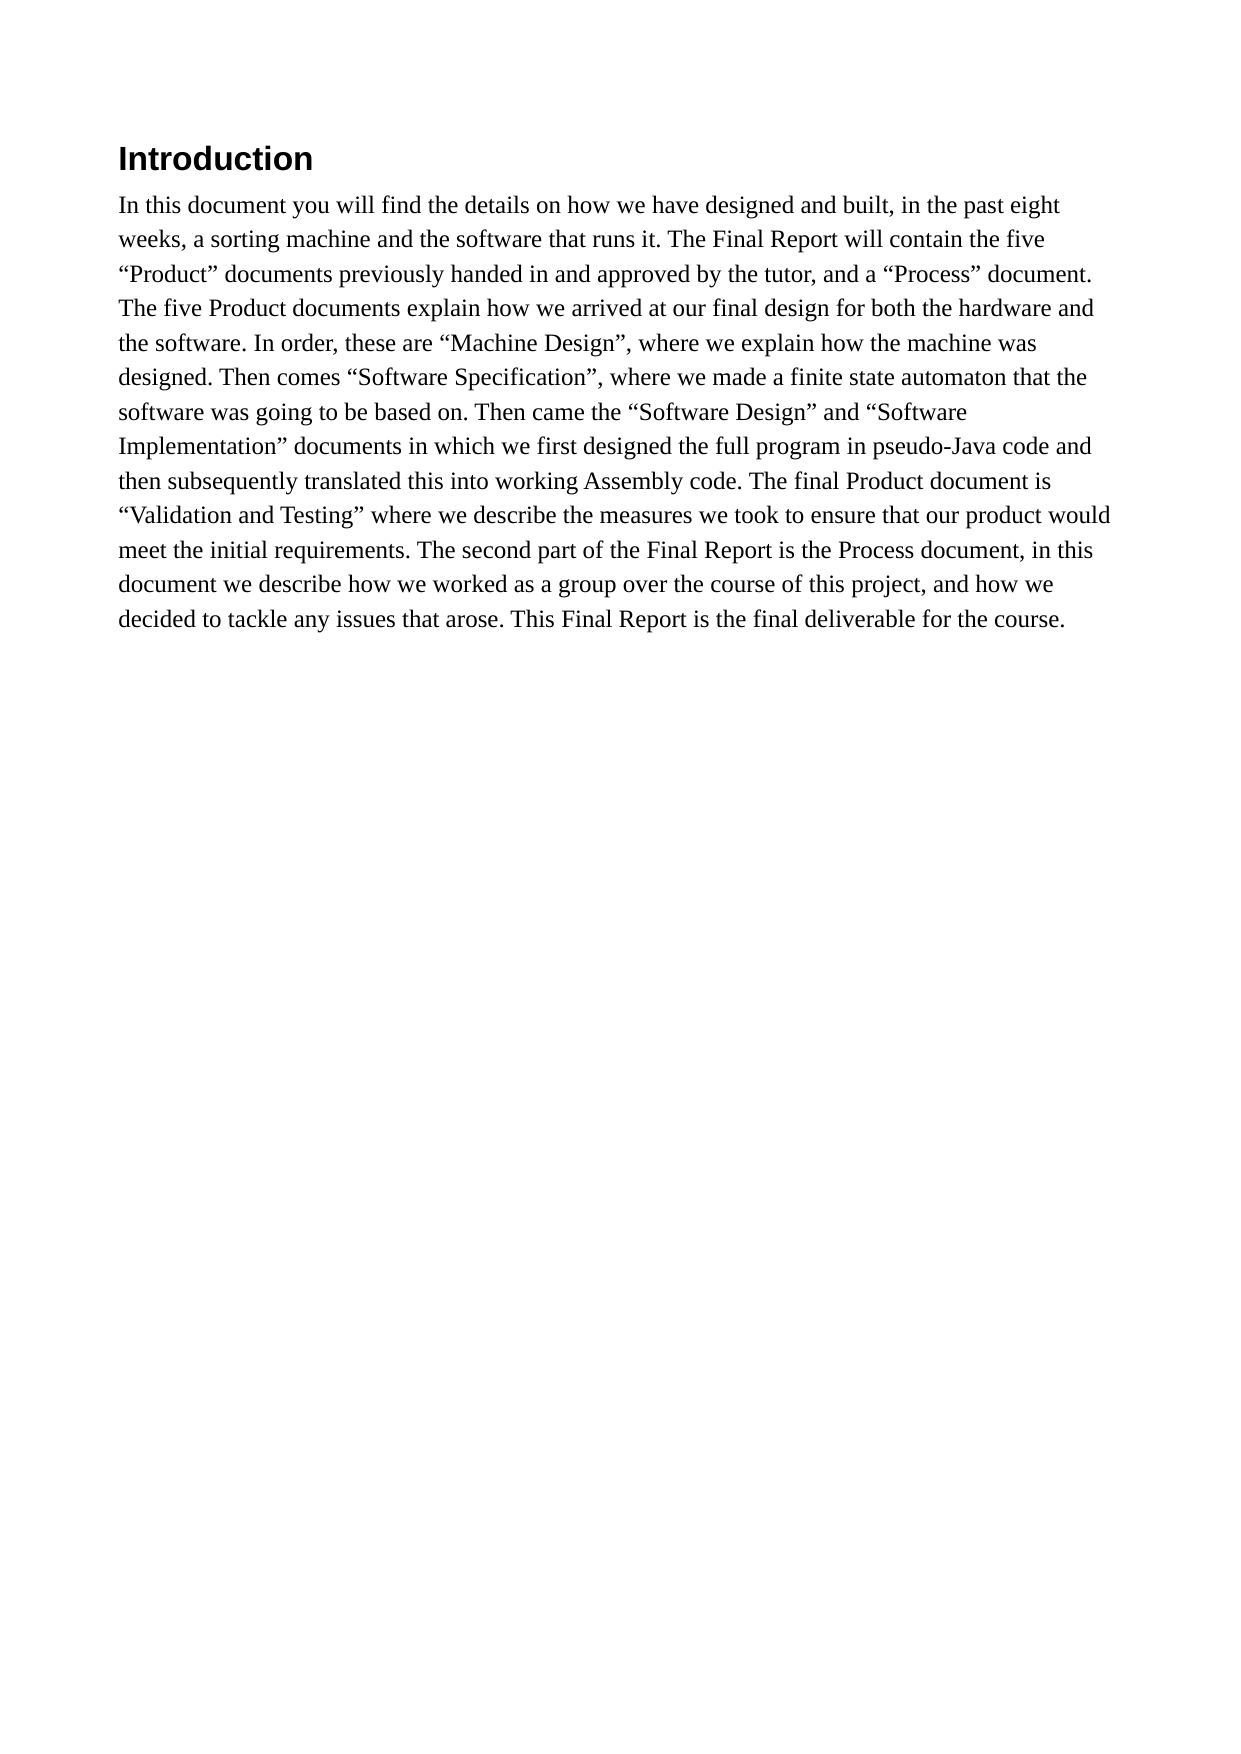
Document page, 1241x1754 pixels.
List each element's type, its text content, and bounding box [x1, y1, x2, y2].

text In this document you will find the details on how we have designed and built, in the past eight weeks, a sorting machine and the software that runs it. The Final Report will contain the five “Product” documents previously handed in and approved by the tutor, and a “Process” document. The five Product documents explain how we arrived at our final design for both the hardware and the software. In order, these are “Machine Design”, where we explain how the machine was designed. Then comes “Software Specification”, where we made a finite state automaton that the software was going to be based on. Then came the “Software Design” and “Software Implementation” documents in which we first designed the full program in pseudo-Java code and then subsequently translated this into working Assembly code. The final Product document is “Validation and Testing” where we describe the measures we took to ensure that our product would meet the initial requirements. The second part of the Final Report is the Process document, in this document we describe how we worked as a group over the course of this project, and how we decided to tackle any issues that arose. This Final Report is the final deliverable for the course. [118, 190, 1122, 633]
subtitle Introduction [118, 139, 1122, 178]
